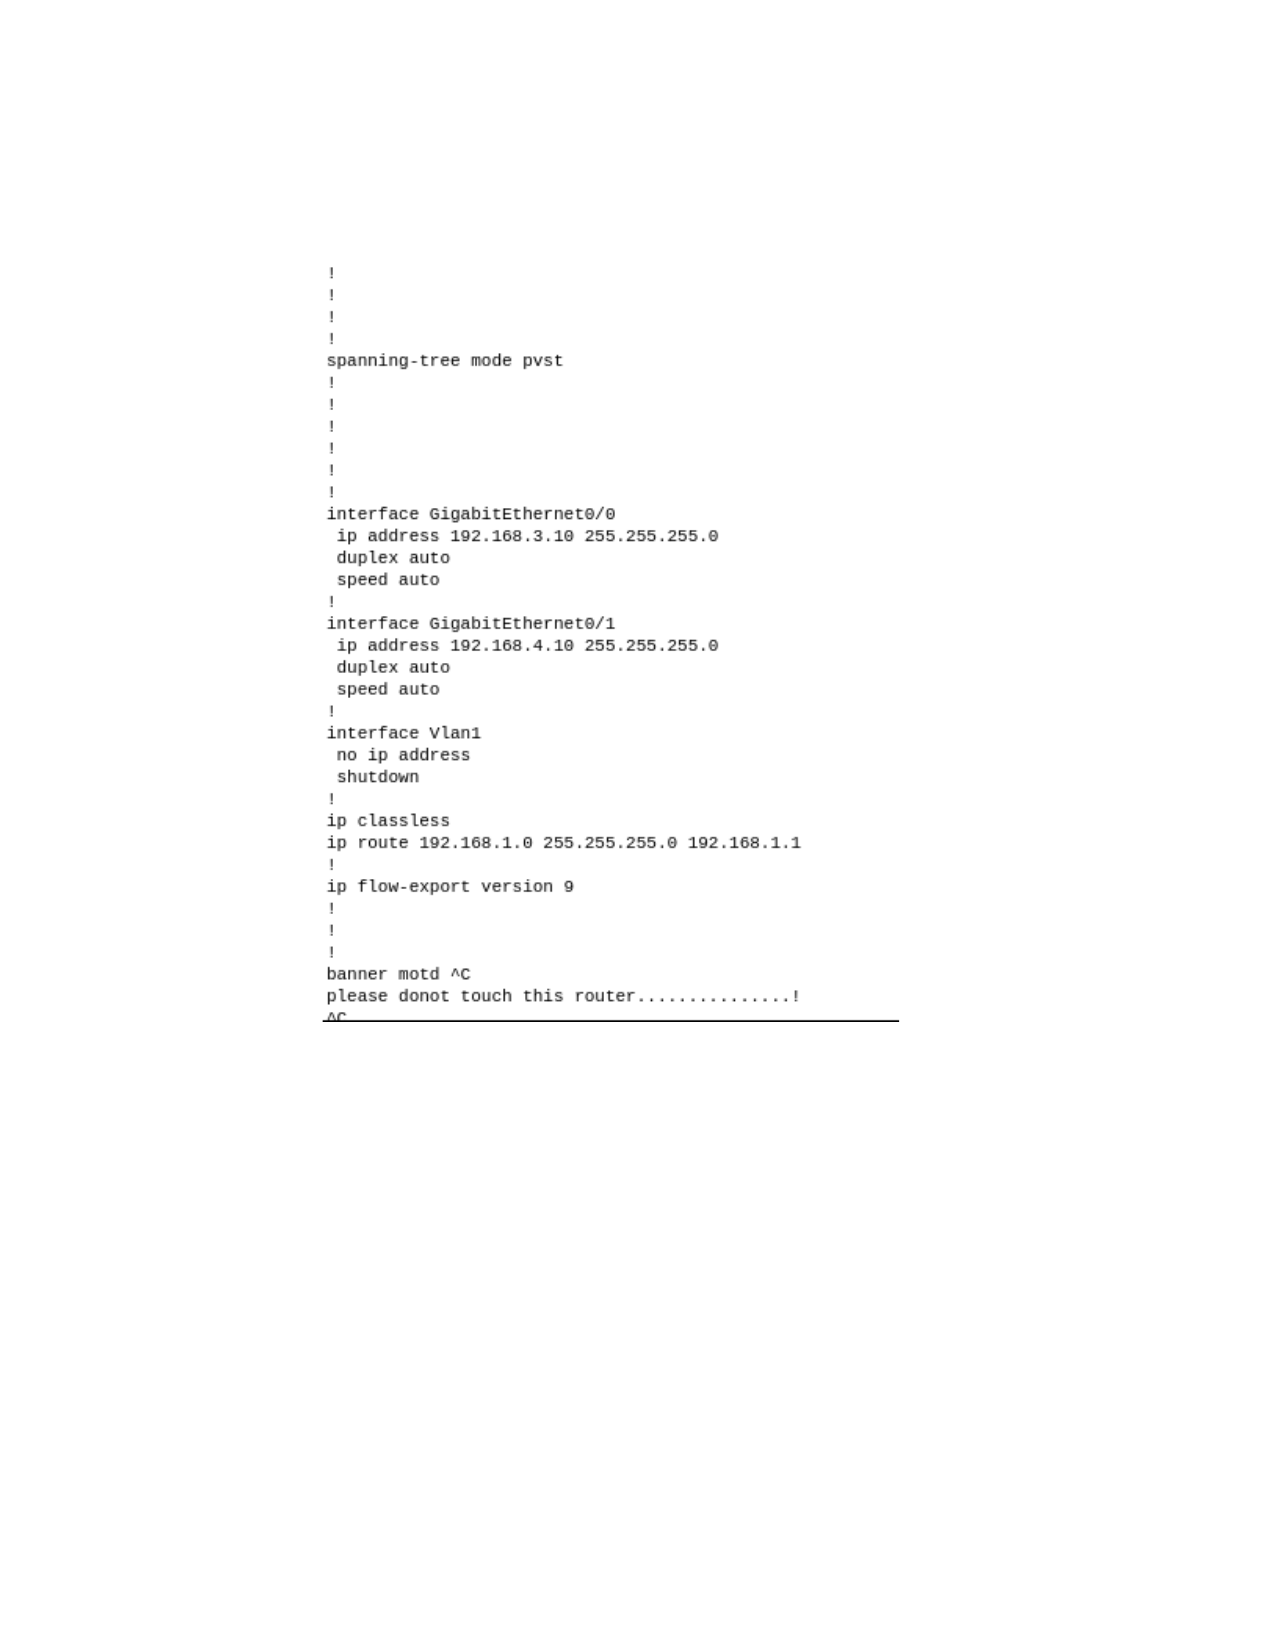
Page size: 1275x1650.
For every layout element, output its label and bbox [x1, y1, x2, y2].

picture [322, 267, 900, 1022]
